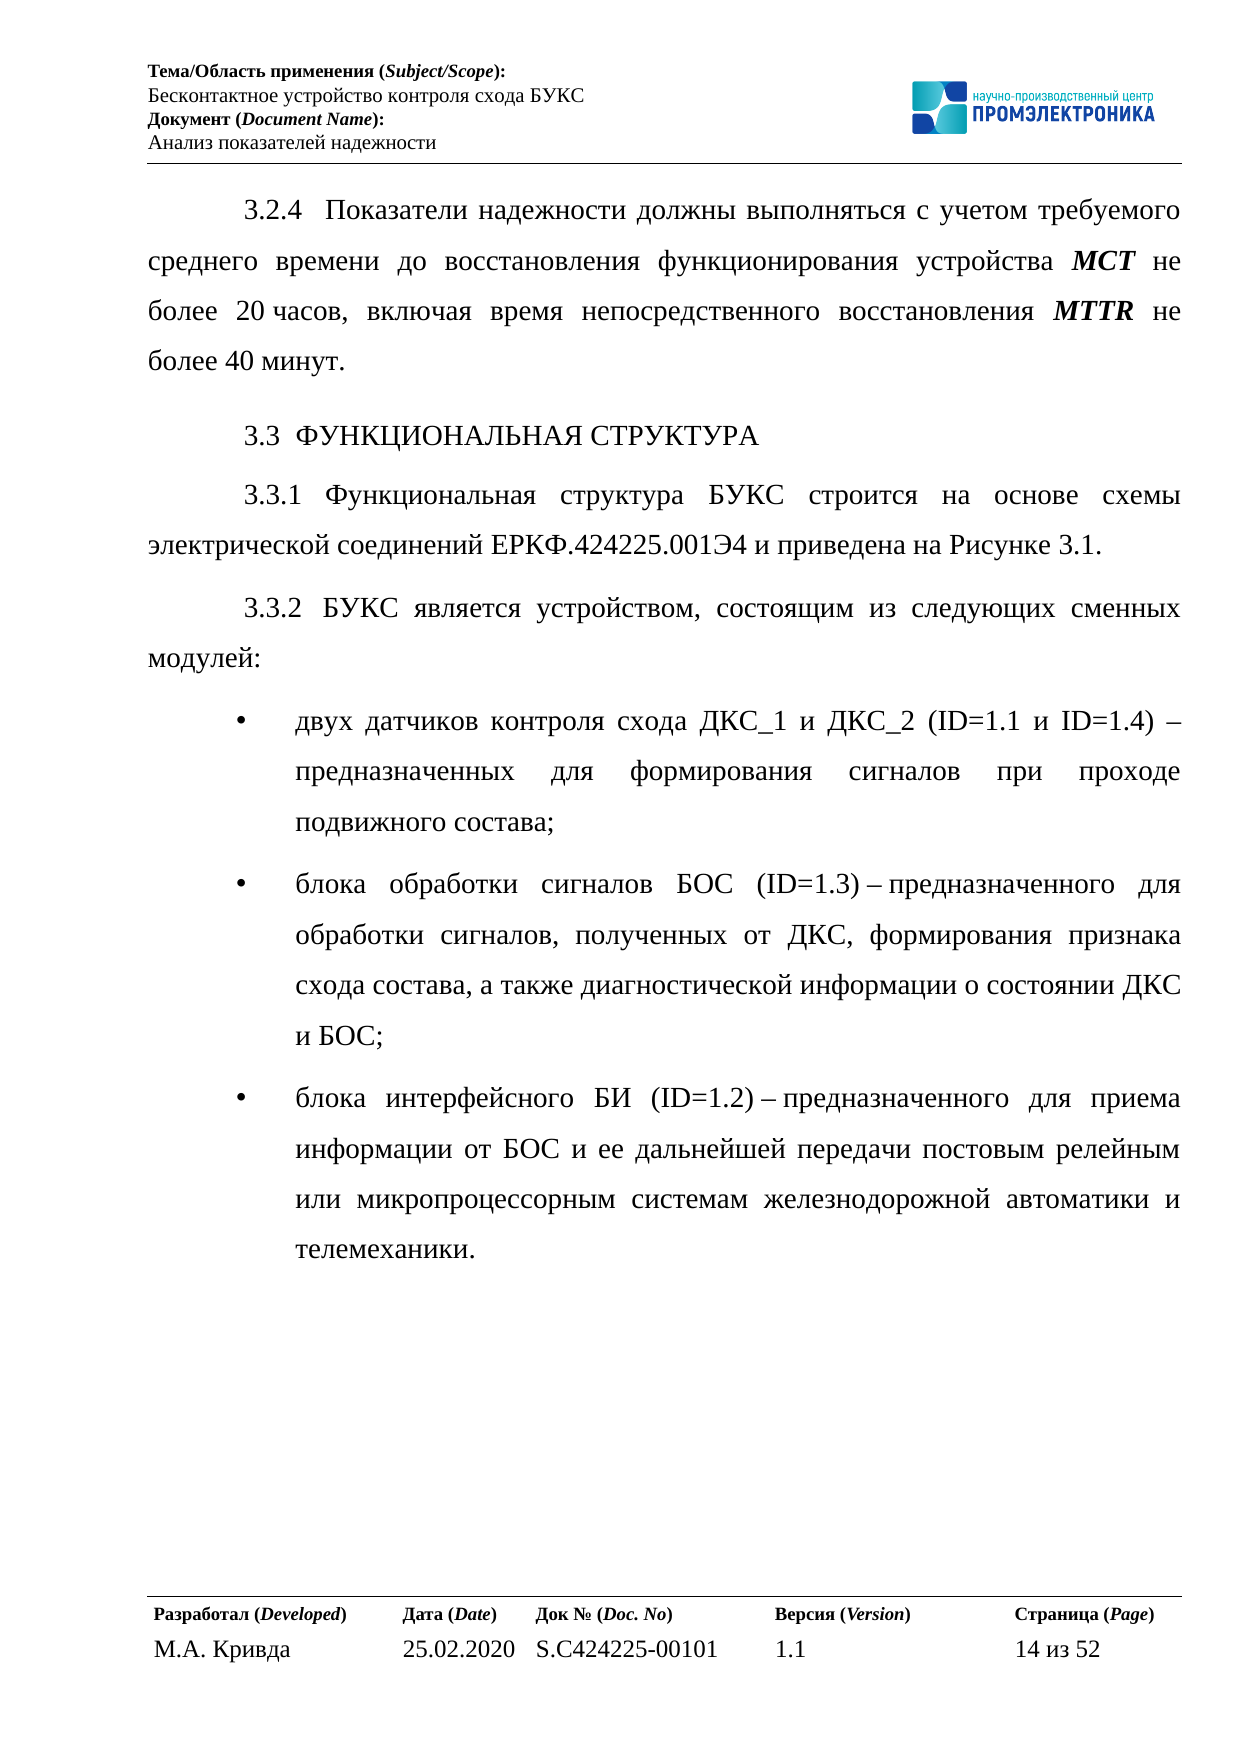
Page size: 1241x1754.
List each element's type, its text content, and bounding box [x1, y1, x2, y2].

subtitle Функциональная структура [224, 418, 1181, 452]
picture [885, 53, 1182, 162]
list блока интерфейсного БИ (ID=1.2) – предназначенного для приема информации от БОС и ее дальнейшей передачи постовым релейным или микропроцессорным системам железнодорожной автоматики и телемеханики. [236, 1081, 1181, 1265]
list блока обработки сигналов БОС (ID=1.3) – предназначенного для обработки сигналов, полученных от ДКС, формирования признака схода состава, а также диагностической информации о состоянии ДКС и БОС; [236, 867, 1181, 1051]
list БУКС является устройством, состоящим из следующих сменных модулей: [148, 590, 1181, 674]
list двух датчиков контроля схода ДКС_1 и ДКС_2 (ID=1.1 и ID=1.4) – предназначенных для формирования сигналов при проходе подвижного состава; [236, 703, 1181, 837]
list Показатели надежности должны выполняться с учетом требуемого среднего времени до восстановления функционирования устройства MCT не более 20 часов, включая время непосредственного восстановления MTTR не более 40 минут. [148, 192, 1181, 377]
list Функциональная структура БУКС строится на основе схемы электрической соединений ЕРКФ.424225.001Э4 и приведена на Рисунке 3.1. [148, 477, 1181, 561]
